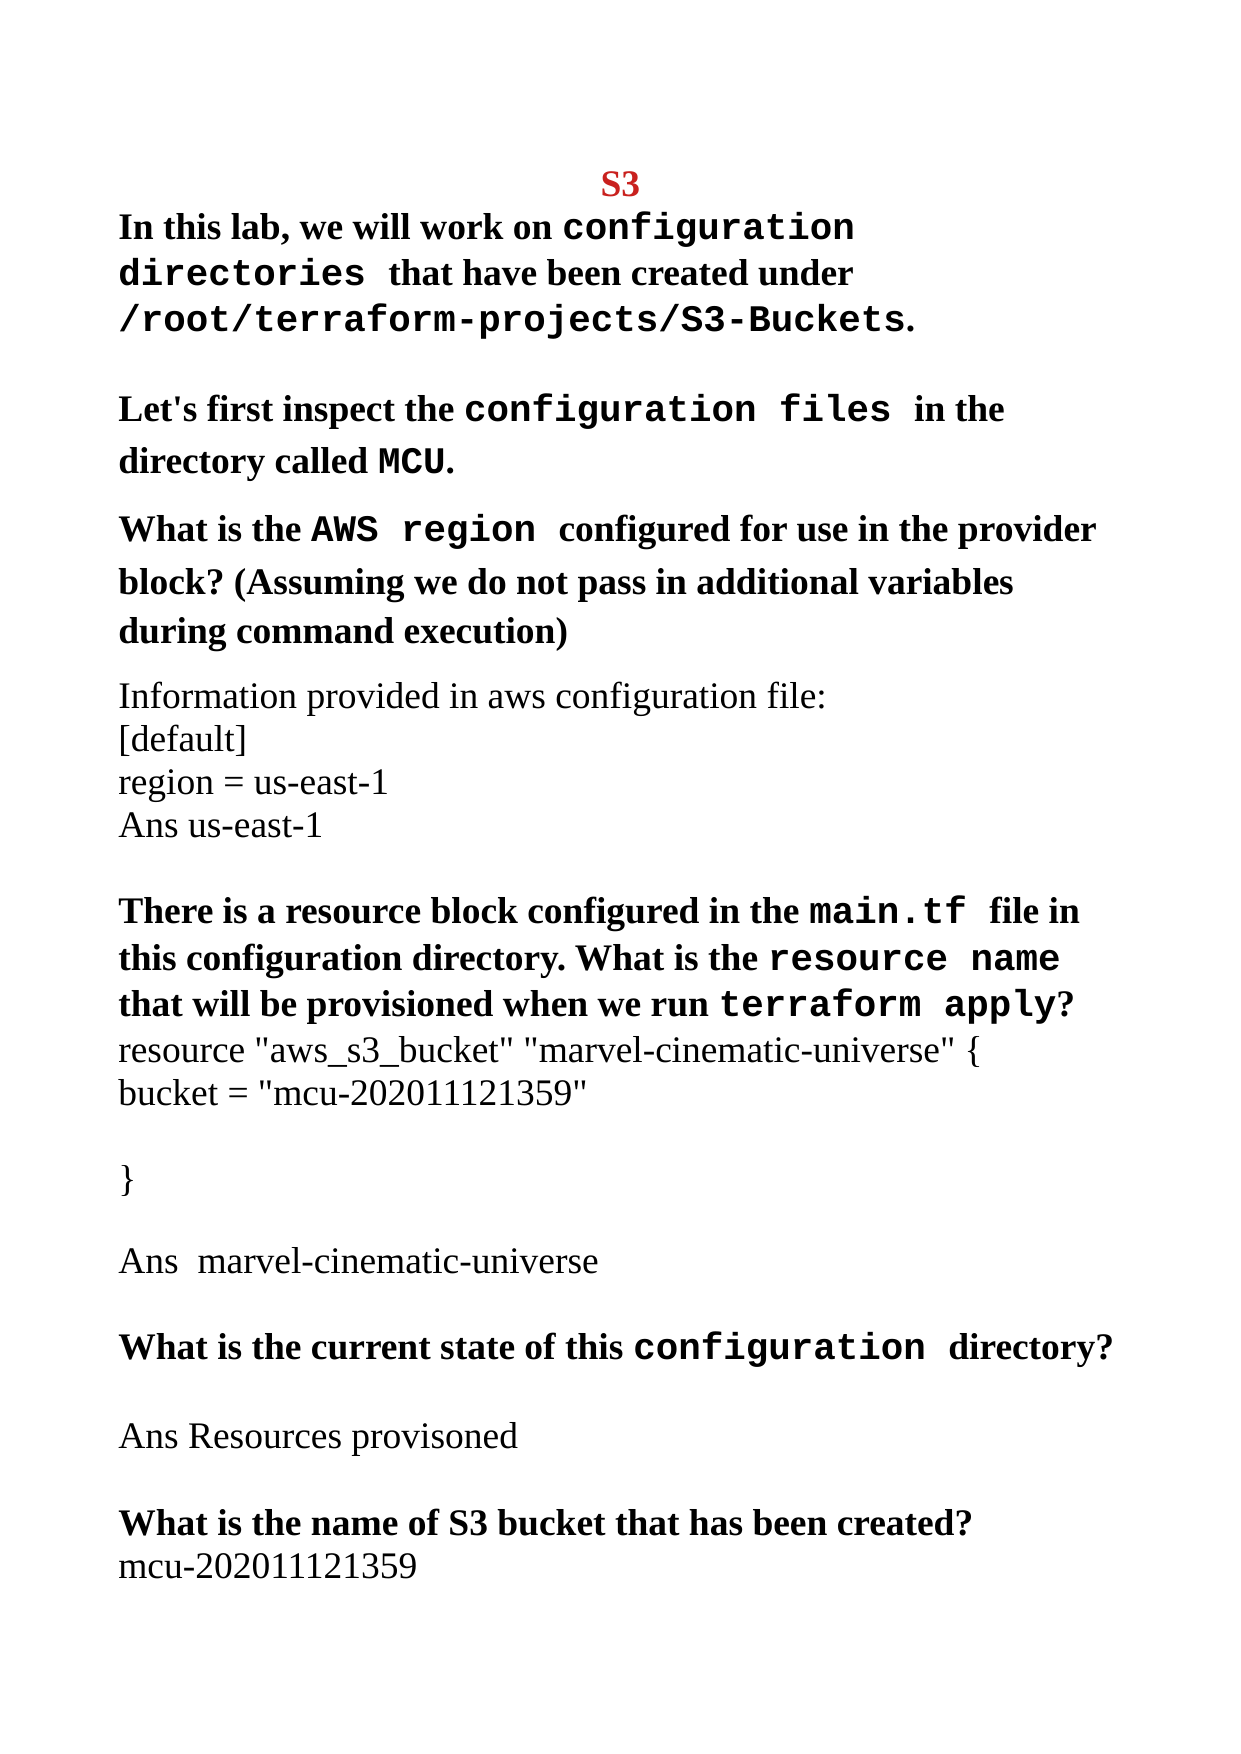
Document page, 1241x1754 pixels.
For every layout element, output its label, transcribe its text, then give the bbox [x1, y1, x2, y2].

text [default] [118, 716, 1122, 759]
text Let's first inspect the configuration files in the directory called MCU. [118, 386, 1122, 485]
text Ans Resources provisoned [118, 1414, 1122, 1457]
text Ans us-east-1 [118, 802, 1122, 846]
text What is the current state of this configuration directory? [118, 1324, 1122, 1371]
text } [118, 1157, 1122, 1200]
text What is the name of S3 bucket that has been created? [118, 1500, 1122, 1543]
text resource "aws_s3_bucket" "marvel-cinematic-universe" { [118, 1027, 1122, 1071]
text bucket = "mcu-202011121359" [118, 1071, 1122, 1114]
text There is a resource block configured in the main.tf file in this configuration directory. What is the resource name that will be provisioned when we run terraform apply? [118, 889, 1122, 1027]
text In this lab, we will work on configuration directories that have been created under /root/terraform-projects/S3-Buckets. [118, 204, 1122, 343]
text region = us-east-1 [118, 759, 1122, 802]
text Ans marvel-cinematic-universe [118, 1238, 1122, 1281]
text Information provided in aws configuration file: [118, 673, 1122, 716]
text mcu-202011121359 [118, 1543, 1122, 1586]
text What is the AWS region configured for use in the provider block? (Assuming we do not pass in additional variables during command execution) [118, 507, 1122, 652]
text S3 [118, 161, 1122, 204]
